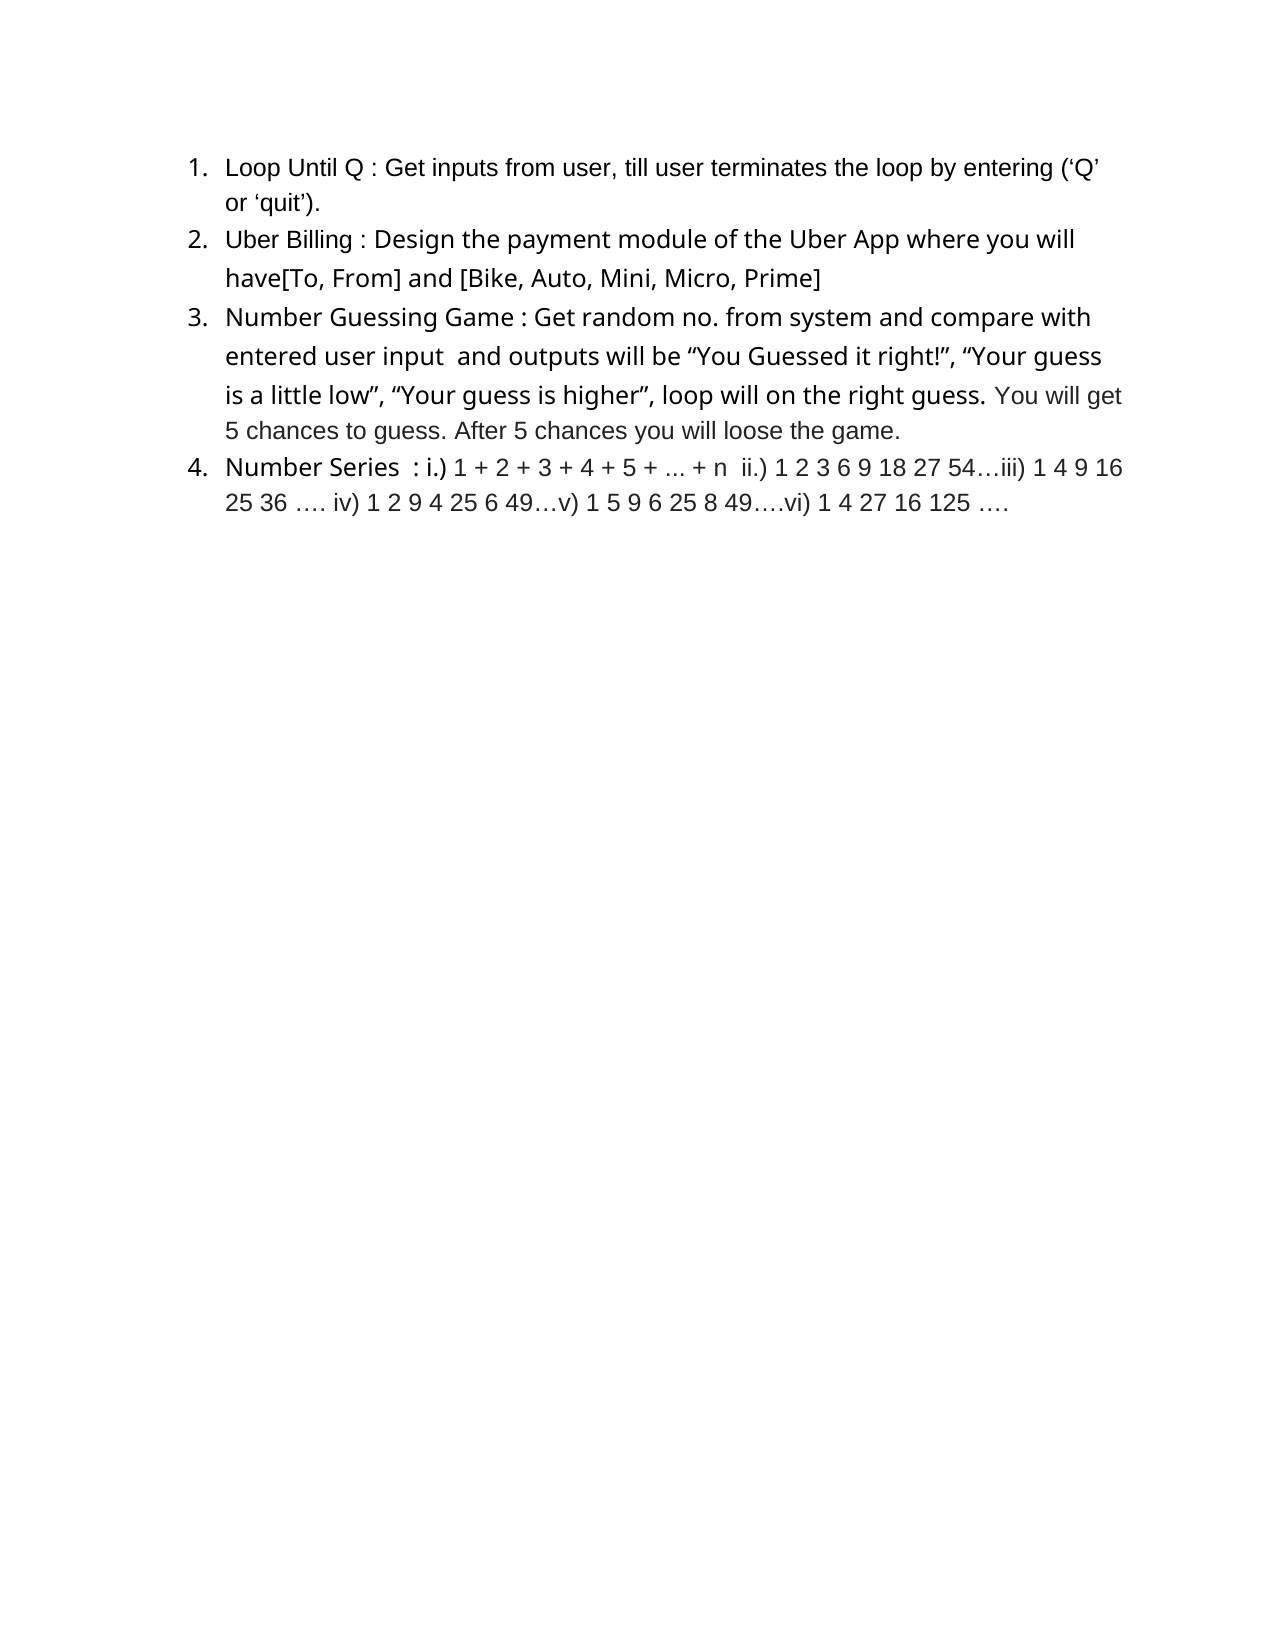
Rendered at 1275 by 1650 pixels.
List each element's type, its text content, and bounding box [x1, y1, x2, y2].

list Number Series : i.) 1 + 2 + 3 + 4 + 5 + ... + n ii.) 1 2 3 6 9 18 27 54…iii) 1 4 9 16 25 36 …. iv) 1 2 9 4 25 6 49…v) 1 5 9 6 25 8 49….vi) 1 4 27 16 125 …. [187, 449, 1125, 516]
list Loop Until Q : Get inputs from user, till user terminates the loop by entering (‘Q’ or ‘quit’). [187, 150, 1125, 217]
list Number Guessing Game : Get random no. from system and compare with entered user input and outputs will be “You Guessed it right!”, “Your guess is a little low”, “Your guess is higher”, loop will on the right guess. You will get 5 chances to guess. After 5 chances you will loose the game. [187, 300, 1125, 445]
list Uber Billing : Design the payment module of the Uber App where you will have[To, From] and [Bike, Auto, Mini, Micro, Prime] [187, 221, 1125, 294]
